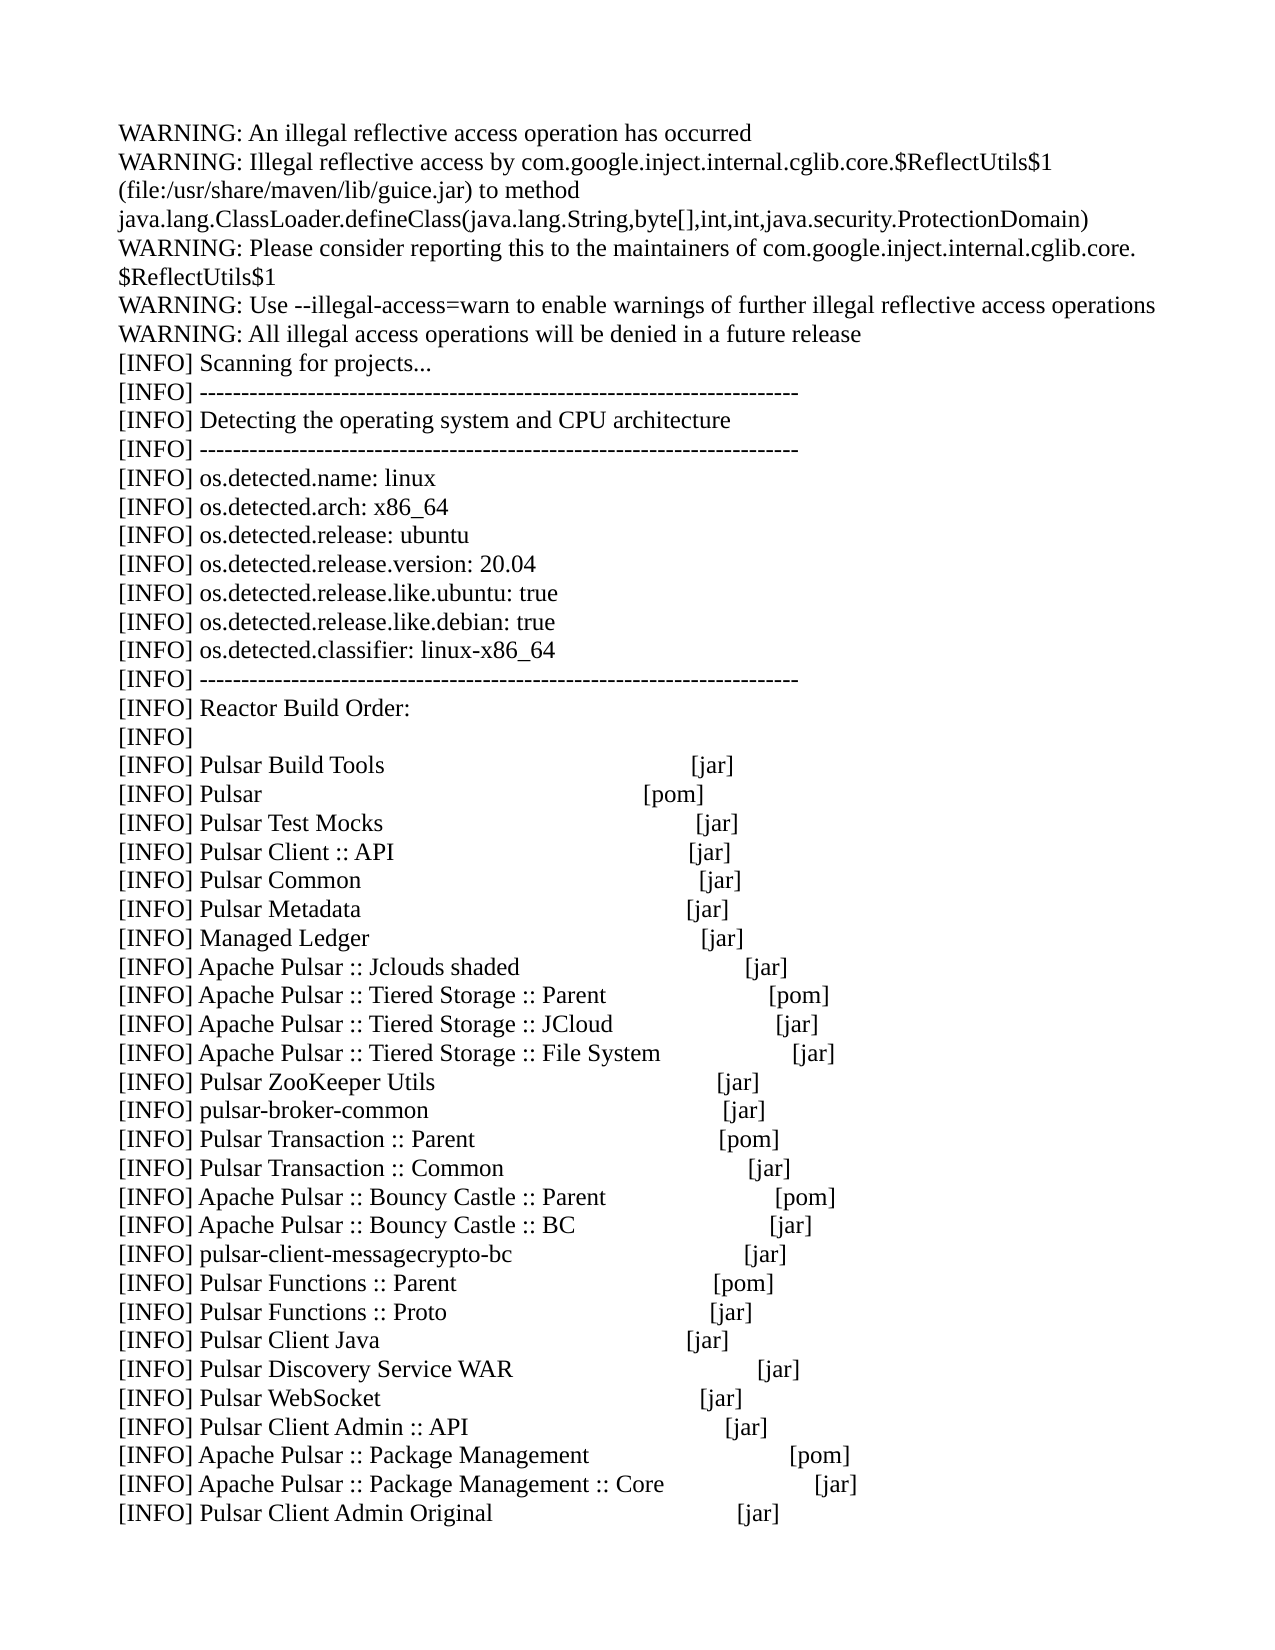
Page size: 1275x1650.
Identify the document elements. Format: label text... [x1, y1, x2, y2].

text WARNING: An illegal reflective access operation has occurred [118, 118, 1157, 147]
text [INFO] Pulsar Functions :: Proto [jar] [118, 1297, 1157, 1326]
text [INFO] Detecting the operating system and CPU architecture [118, 406, 1157, 434]
text [INFO] os.detected.release.version: 20.04 [118, 549, 1157, 578]
text [INFO] pulsar-client-messagecrypto-bc [jar] [118, 1239, 1157, 1268]
text [INFO] os.detected.release: ubuntu [118, 521, 1157, 549]
text [INFO] Pulsar Client :: API [jar] [118, 837, 1157, 866]
text WARNING: Please consider reporting this to the maintainers of com.google.inject.internal.cglib.core.$ReflectUtils$1 [118, 233, 1157, 291]
text [INFO] Apache Pulsar :: Package Management [pom] [118, 1441, 1157, 1469]
text [INFO] Apache Pulsar :: Tiered Storage :: File System [jar] [118, 1038, 1157, 1067]
text [INFO] [118, 722, 1157, 751]
text [INFO] pulsar-broker-common [jar] [118, 1096, 1157, 1124]
text [INFO] Pulsar Client Admin :: API [jar] [118, 1412, 1157, 1441]
text [INFO] Pulsar Discovery Service WAR [jar] [118, 1354, 1157, 1383]
text [INFO] Pulsar Common [jar] [118, 866, 1157, 894]
text [INFO] ------------------------------------------------------------------------ [118, 434, 1157, 463]
text WARNING: All illegal access operations will be denied in a future release [118, 319, 1157, 348]
text WARNING: Illegal reflective access by com.google.inject.internal.cglib.core.$ReflectUtils$1 (file:/usr/share/maven/lib/guice.jar) to method java.lang.ClassLoader.defineClass(java.lang.String,byte[],int,int,java.security.ProtectionDomain) [118, 147, 1157, 233]
text [INFO] Apache Pulsar :: Jclouds shaded [jar] [118, 952, 1157, 981]
text [INFO] Pulsar [pom] [118, 779, 1157, 808]
text [INFO] Apache Pulsar :: Tiered Storage :: JCloud [jar] [118, 1009, 1157, 1038]
text [INFO] Managed Ledger [jar] [118, 923, 1157, 952]
text [INFO] os.detected.name: linux [118, 463, 1157, 492]
text [INFO] os.detected.release.like.debian: true [118, 607, 1157, 636]
text [INFO] Apache Pulsar :: Package Management :: Core [jar] [118, 1469, 1157, 1498]
text [INFO] Pulsar Functions :: Parent [pom] [118, 1268, 1157, 1297]
text [INFO] Apache Pulsar :: Tiered Storage :: Parent [pom] [118, 981, 1157, 1009]
text [INFO] Pulsar Client Java [jar] [118, 1326, 1157, 1354]
text [INFO] os.detected.arch: x86_64 [118, 492, 1157, 521]
text [INFO] Reactor Build Order: [118, 693, 1157, 722]
text [INFO] ------------------------------------------------------------------------ [118, 664, 1157, 693]
text [INFO] os.detected.release.like.ubuntu: true [118, 578, 1157, 607]
text [INFO] Apache Pulsar :: Bouncy Castle :: Parent [pom] [118, 1182, 1157, 1211]
text [INFO] Pulsar Client Admin Original [jar] [118, 1498, 1157, 1527]
text [INFO] os.detected.classifier: linux-x86_64 [118, 636, 1157, 664]
text [INFO] Pulsar Transaction :: Common [jar] [118, 1153, 1157, 1182]
text [INFO] ------------------------------------------------------------------------ [118, 377, 1157, 406]
text WARNING: Use --illegal-access=warn to enable warnings of further illegal reflective access operations [118, 291, 1157, 319]
text [INFO] Pulsar Transaction :: Parent [pom] [118, 1124, 1157, 1153]
text [INFO] Pulsar Test Mocks [jar] [118, 808, 1157, 837]
text [INFO] Scanning for projects... [118, 348, 1157, 377]
text [INFO] Pulsar Metadata [jar] [118, 894, 1157, 923]
text [INFO] Pulsar WebSocket [jar] [118, 1383, 1157, 1412]
text [INFO] Pulsar Build Tools [jar] [118, 751, 1157, 779]
text [INFO] Apache Pulsar :: Bouncy Castle :: BC [jar] [118, 1211, 1157, 1239]
text [INFO] Pulsar ZooKeeper Utils [jar] [118, 1067, 1157, 1096]
